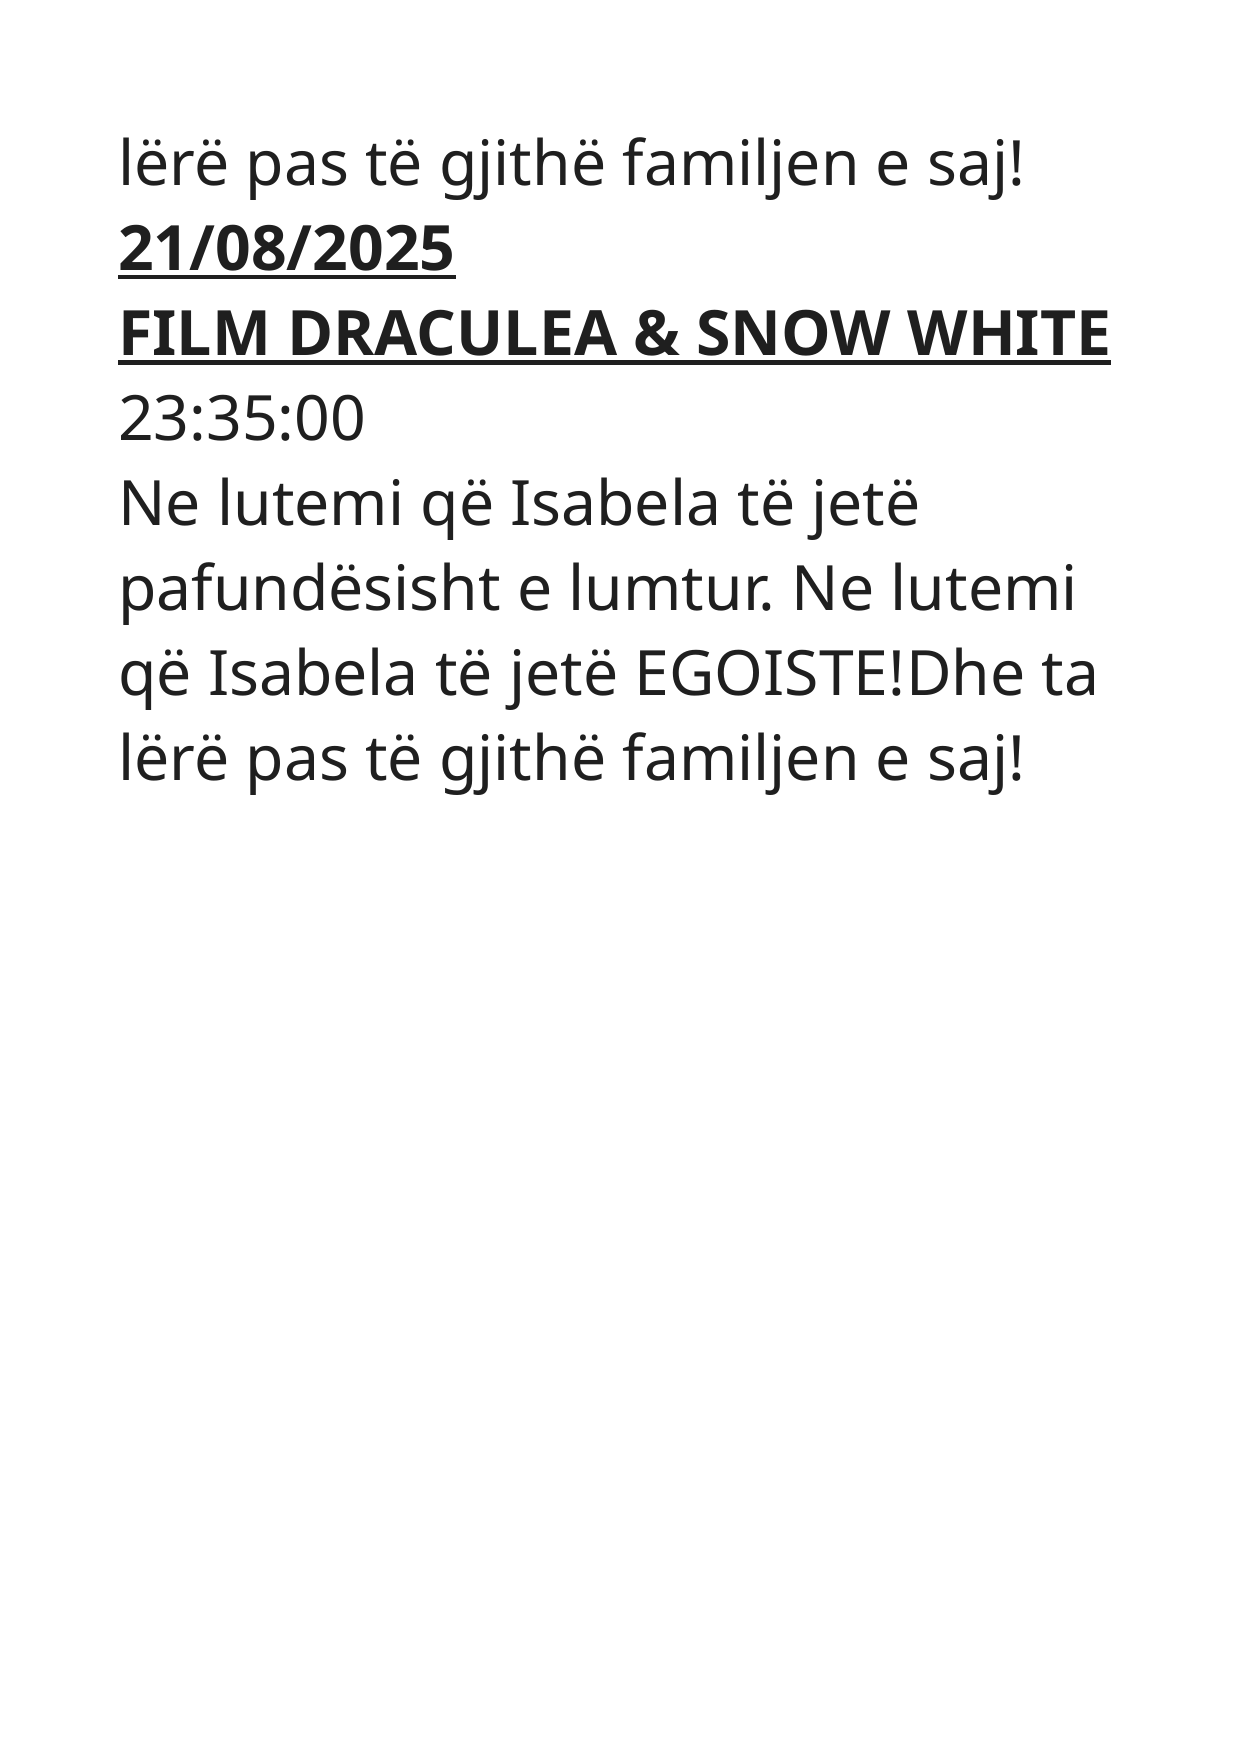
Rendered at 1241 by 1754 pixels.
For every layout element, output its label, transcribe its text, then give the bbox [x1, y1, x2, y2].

text lërë pas të gjithë familjen e saj! [118, 118, 1122, 203]
text 23:35:00 [118, 373, 1122, 458]
text 21/08/2025 [118, 203, 1122, 288]
text Ne lutemi që Isabela të jetë pafundësisht e lumtur. Ne lutemi që Isabela të jetë EGOISTE!Dhe ta lërë pas të gjithë familjen e saj! [118, 458, 1122, 799]
text FILM DRACULEA & SNOW WHITE [118, 288, 1122, 373]
